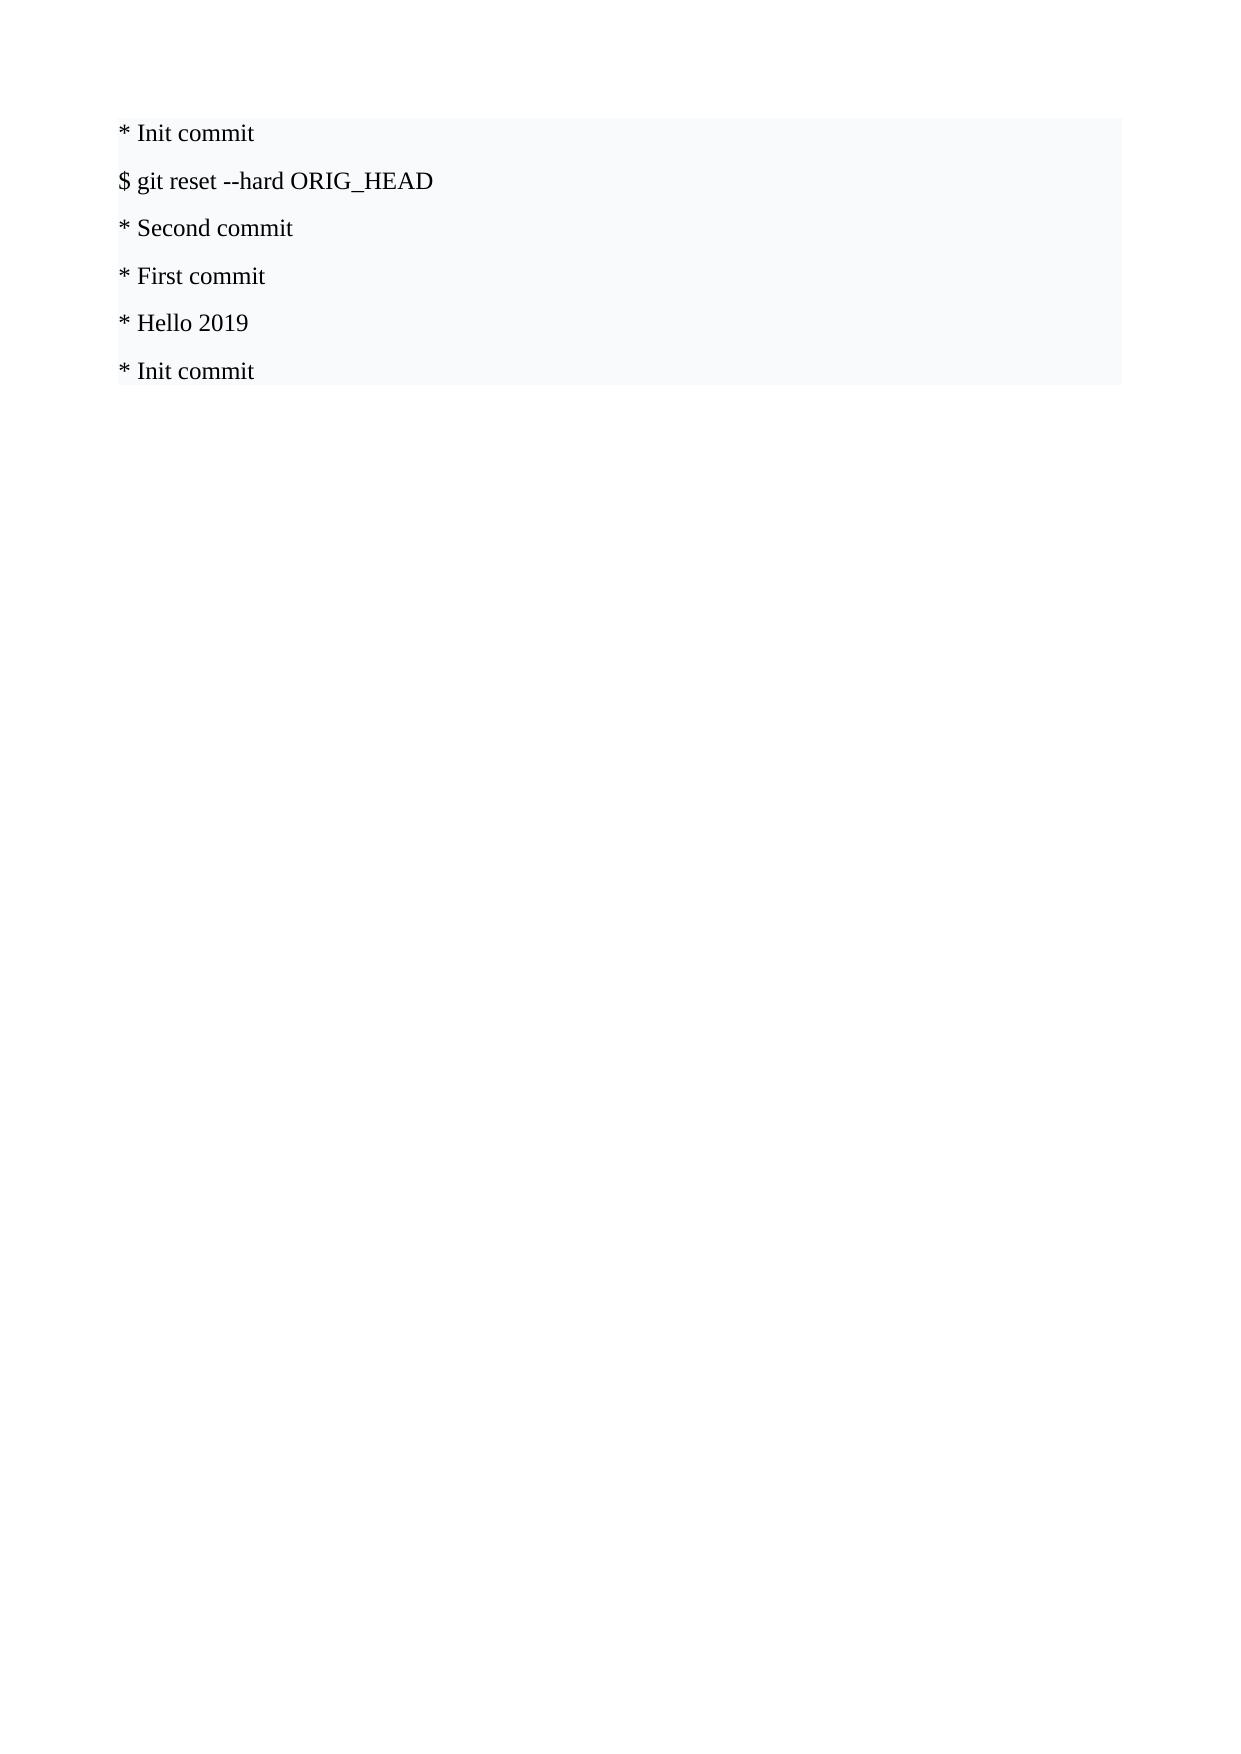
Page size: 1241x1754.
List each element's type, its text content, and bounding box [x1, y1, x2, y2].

text * Second commit [118, 213, 1122, 242]
text * Hello 2019 [118, 308, 1122, 337]
text * First commit [118, 261, 1122, 290]
text * Init commit [118, 118, 1122, 147]
text * Init commit [118, 356, 1122, 385]
text $ git reset --hard ORIG_HEAD [118, 166, 1122, 194]
